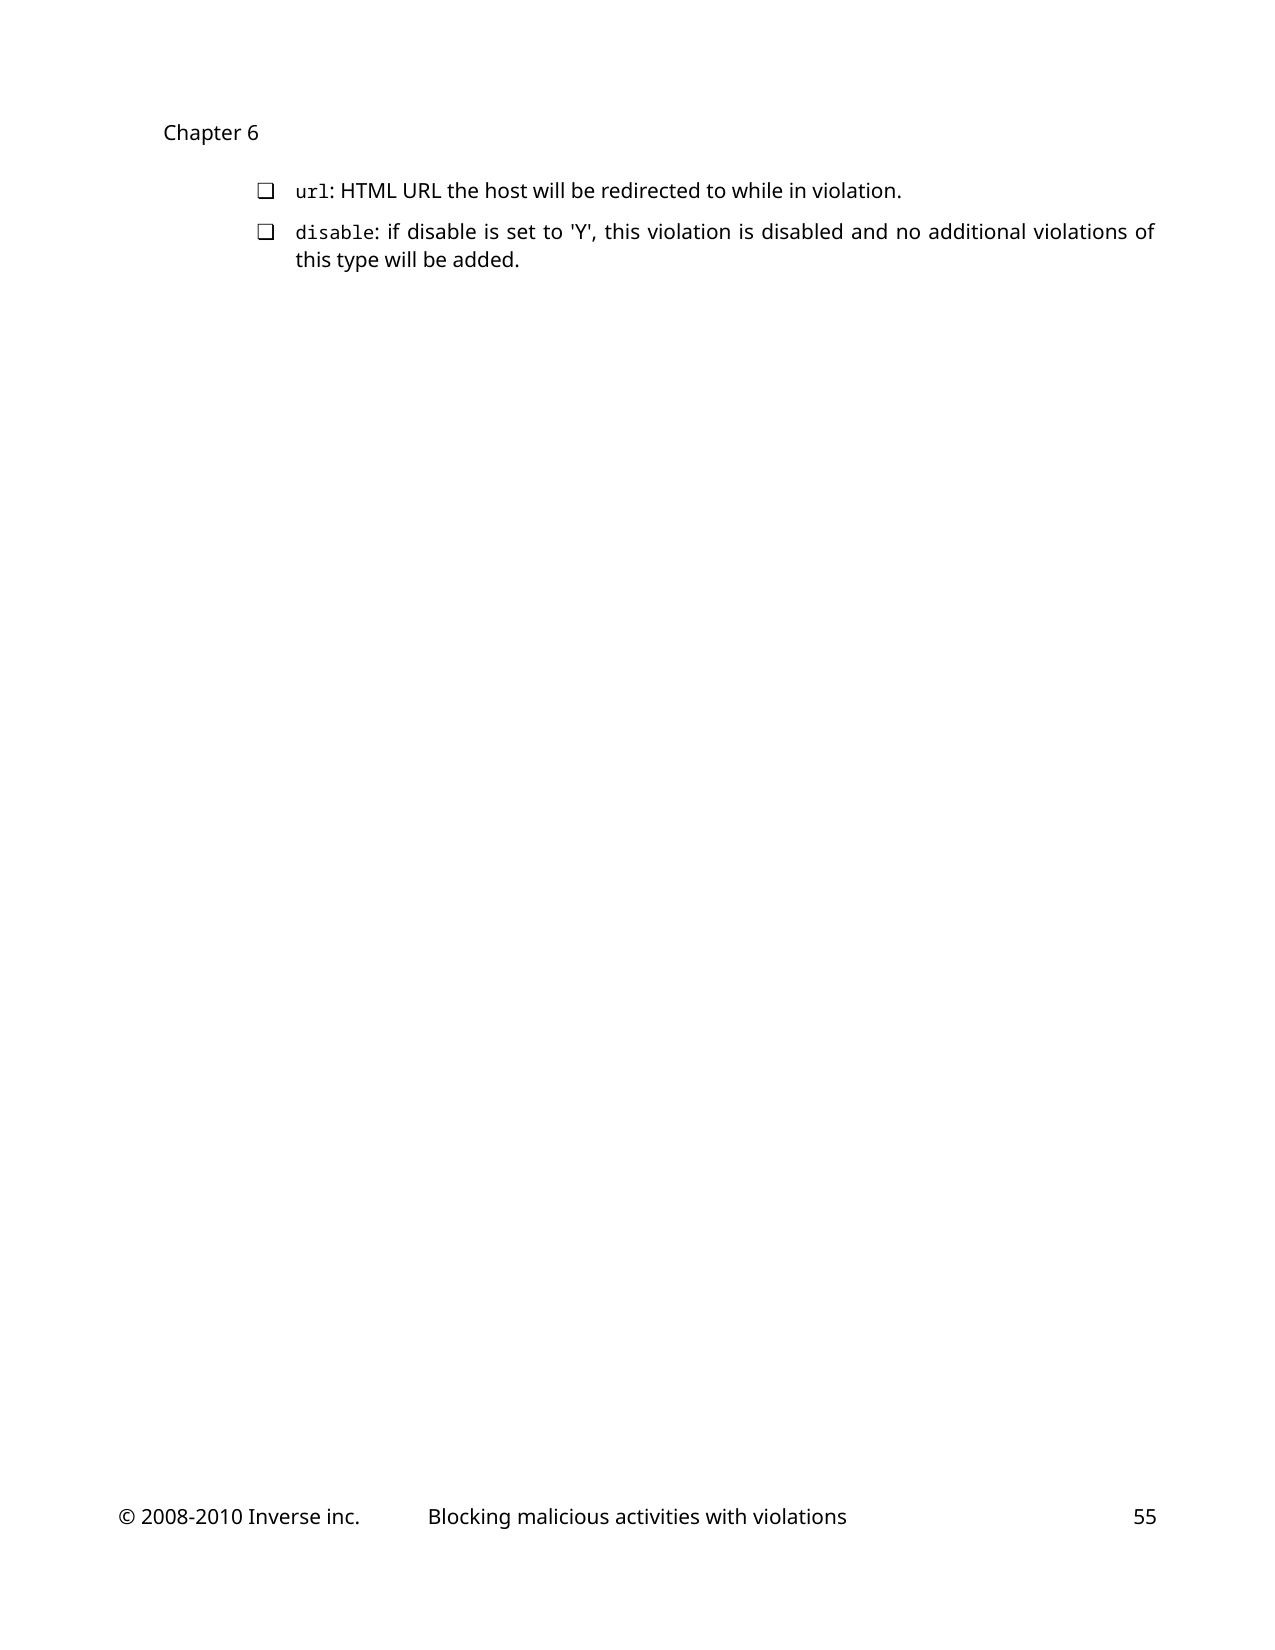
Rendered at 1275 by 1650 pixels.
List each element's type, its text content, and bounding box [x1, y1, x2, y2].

list ❏ disable: if disable is set to 'Y', this violation is disabled and no additional violations of this type will be added. [256, 217, 1157, 274]
list ❏ url: HTML URL the host will be redirected to while in violation. [256, 176, 1157, 204]
